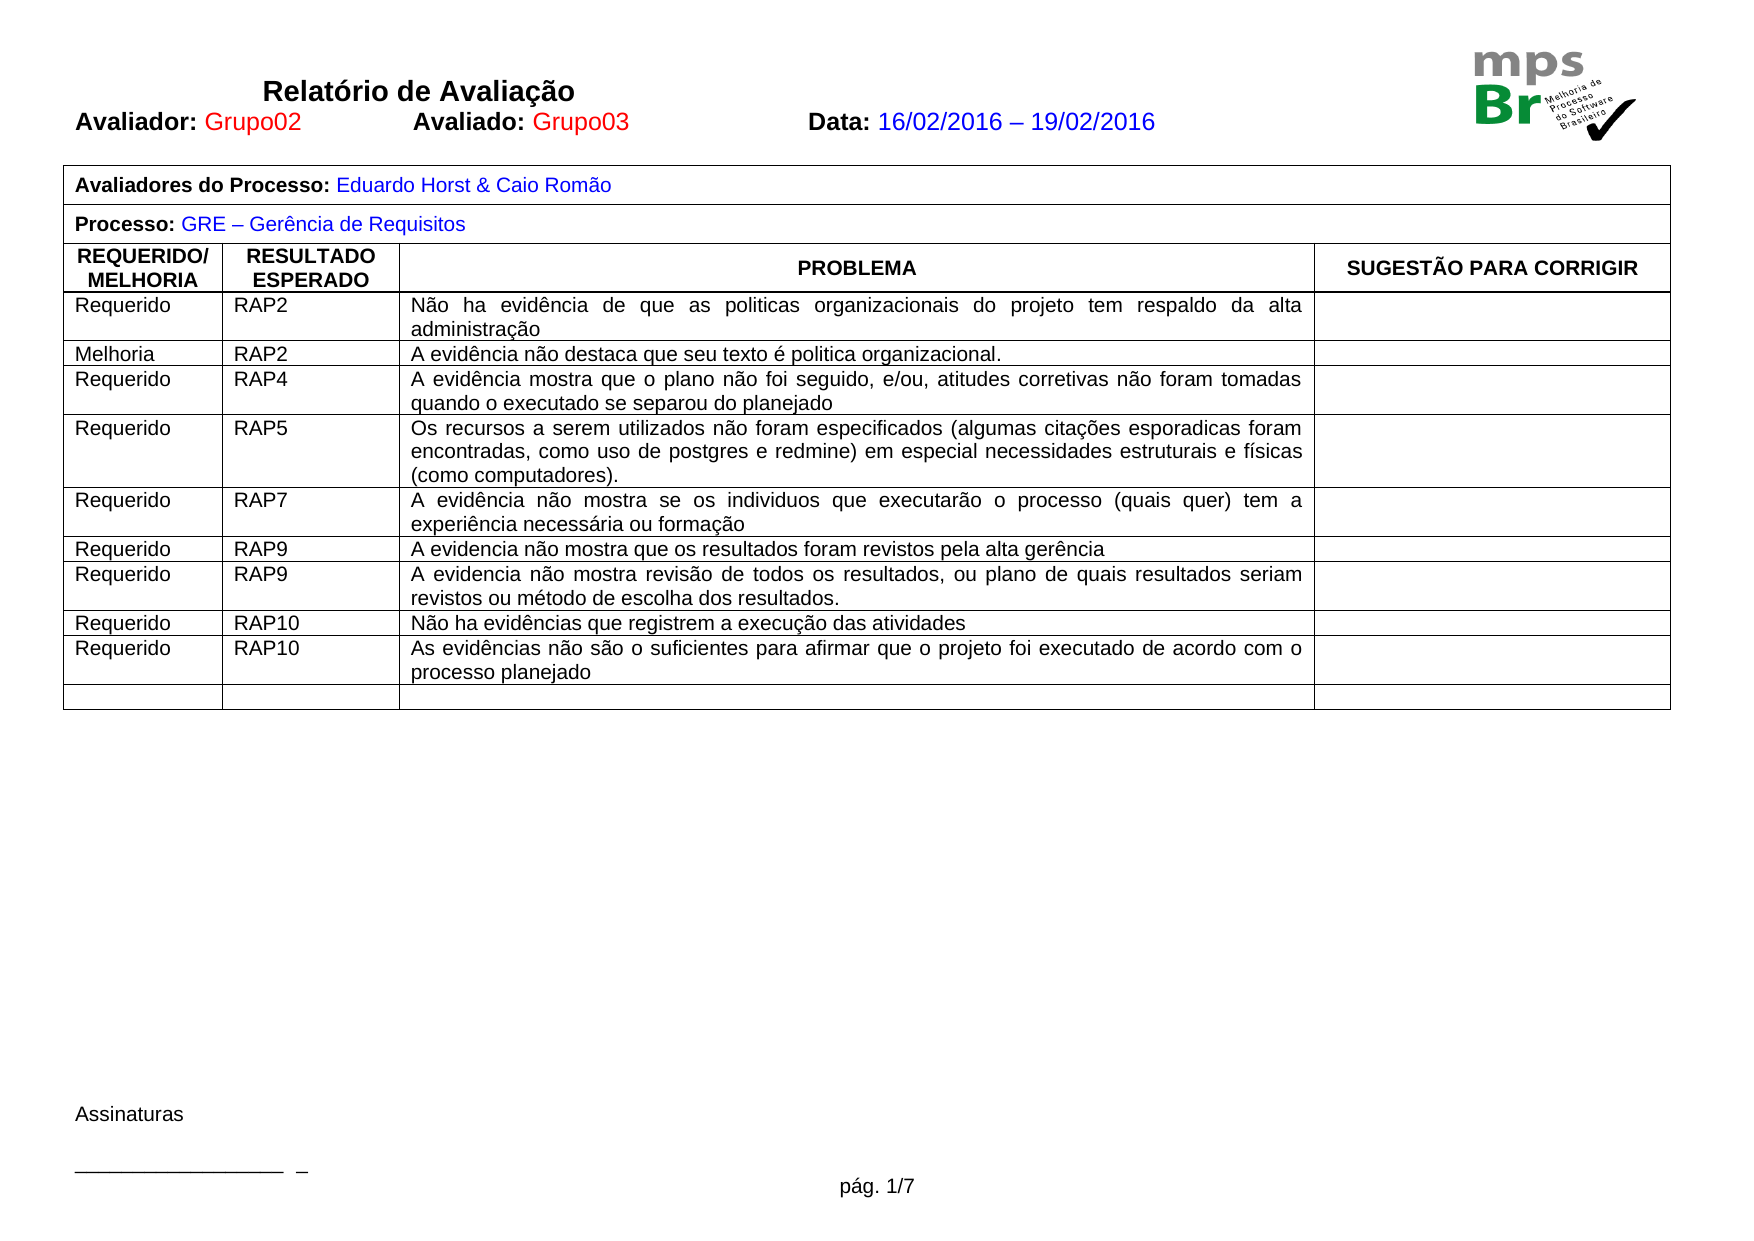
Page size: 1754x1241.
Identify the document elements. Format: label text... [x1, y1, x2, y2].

table_cell Requerido [64, 537, 222, 561]
table_cell Os recursos a serem utilizados não foram especificados (algumas citações esporadicas foram encontradas, como uso de postgres e redmine) em especial necessidades estruturais e físicas (como computadores). [400, 415, 1314, 487]
table_cell PROBLEMA [400, 244, 1314, 291]
table_cell A evidencia não mostra que os resultados foram revistos pela alta gerência [400, 537, 1314, 561]
table_cell [1315, 562, 1670, 610]
table_cell [223, 685, 399, 709]
table_cell [1315, 366, 1670, 414]
table_cell Melhoria [64, 341, 222, 365]
table_cell RAP2 [223, 293, 399, 340]
table_cell [1315, 488, 1670, 536]
table_cell [1315, 415, 1670, 487]
table_cell Requerido [64, 415, 222, 487]
table_cell [1315, 611, 1670, 635]
table_cell [1315, 537, 1670, 561]
table_cell As evidências não são o suficientes para afirmar que o projeto foi executado de acordo com o processo planejado [400, 636, 1314, 684]
table_cell [1315, 293, 1670, 340]
table_cell [1315, 341, 1670, 365]
table_cell RAP2 [223, 341, 399, 365]
table_cell RAP9 [223, 537, 399, 561]
table_cell Requerido [64, 293, 222, 340]
table_cell A evidência não destaca que seu texto é politica organizacional. [400, 341, 1314, 365]
table_cell Não ha evidência de que as politicas organizacionais do projeto tem respaldo da alta administração [400, 293, 1314, 340]
table_header Avaliadores do Processo: Eduardo Horst & Caio Romão [64, 166, 1670, 204]
table_cell Requerido [64, 611, 222, 635]
table_cell Requerido [64, 488, 222, 536]
table_cell Requerido [64, 366, 222, 414]
table_cell [64, 685, 222, 709]
table_cell Processo: GRE – Gerência de Requisitos [64, 205, 1670, 242]
table_cell RESULTADO ESPERADO [223, 244, 399, 291]
table_cell RAP4 [223, 366, 399, 414]
table_cell Requerido [64, 562, 222, 610]
table_cell [400, 685, 1314, 709]
table_cell RAP5 [223, 415, 399, 487]
table_cell [1315, 636, 1670, 684]
table_cell RAP7 [223, 488, 399, 536]
table_cell Não ha evidências que registrem a execução das atividades [400, 611, 1314, 635]
table_cell REQUERIDO/ MELHORIA [64, 244, 222, 291]
table_cell RAP10 [223, 636, 399, 684]
picture [1471, 35, 1647, 148]
table_cell A evidência não mostra se os individuos que executarão o processo (quais quer) tem a experiência necessária ou formação [400, 488, 1314, 536]
table_cell Requerido [64, 636, 222, 684]
table_cell RAP10 [223, 611, 399, 635]
table_cell RAP9 [223, 562, 399, 610]
table_cell A evidencia não mostra revisão de todos os resultados, ou plano de quais resultados seriam revistos ou método de escolha dos resultados. [400, 562, 1314, 610]
table_cell SUGESTÃO PARA CORRIGIR [1315, 244, 1670, 291]
table_cell [1315, 685, 1670, 709]
table_cell A evidência mostra que o plano não foi seguido, e/ou, atitudes corretivas não foram tomadas quando o executado se separou do planejado [400, 366, 1314, 414]
